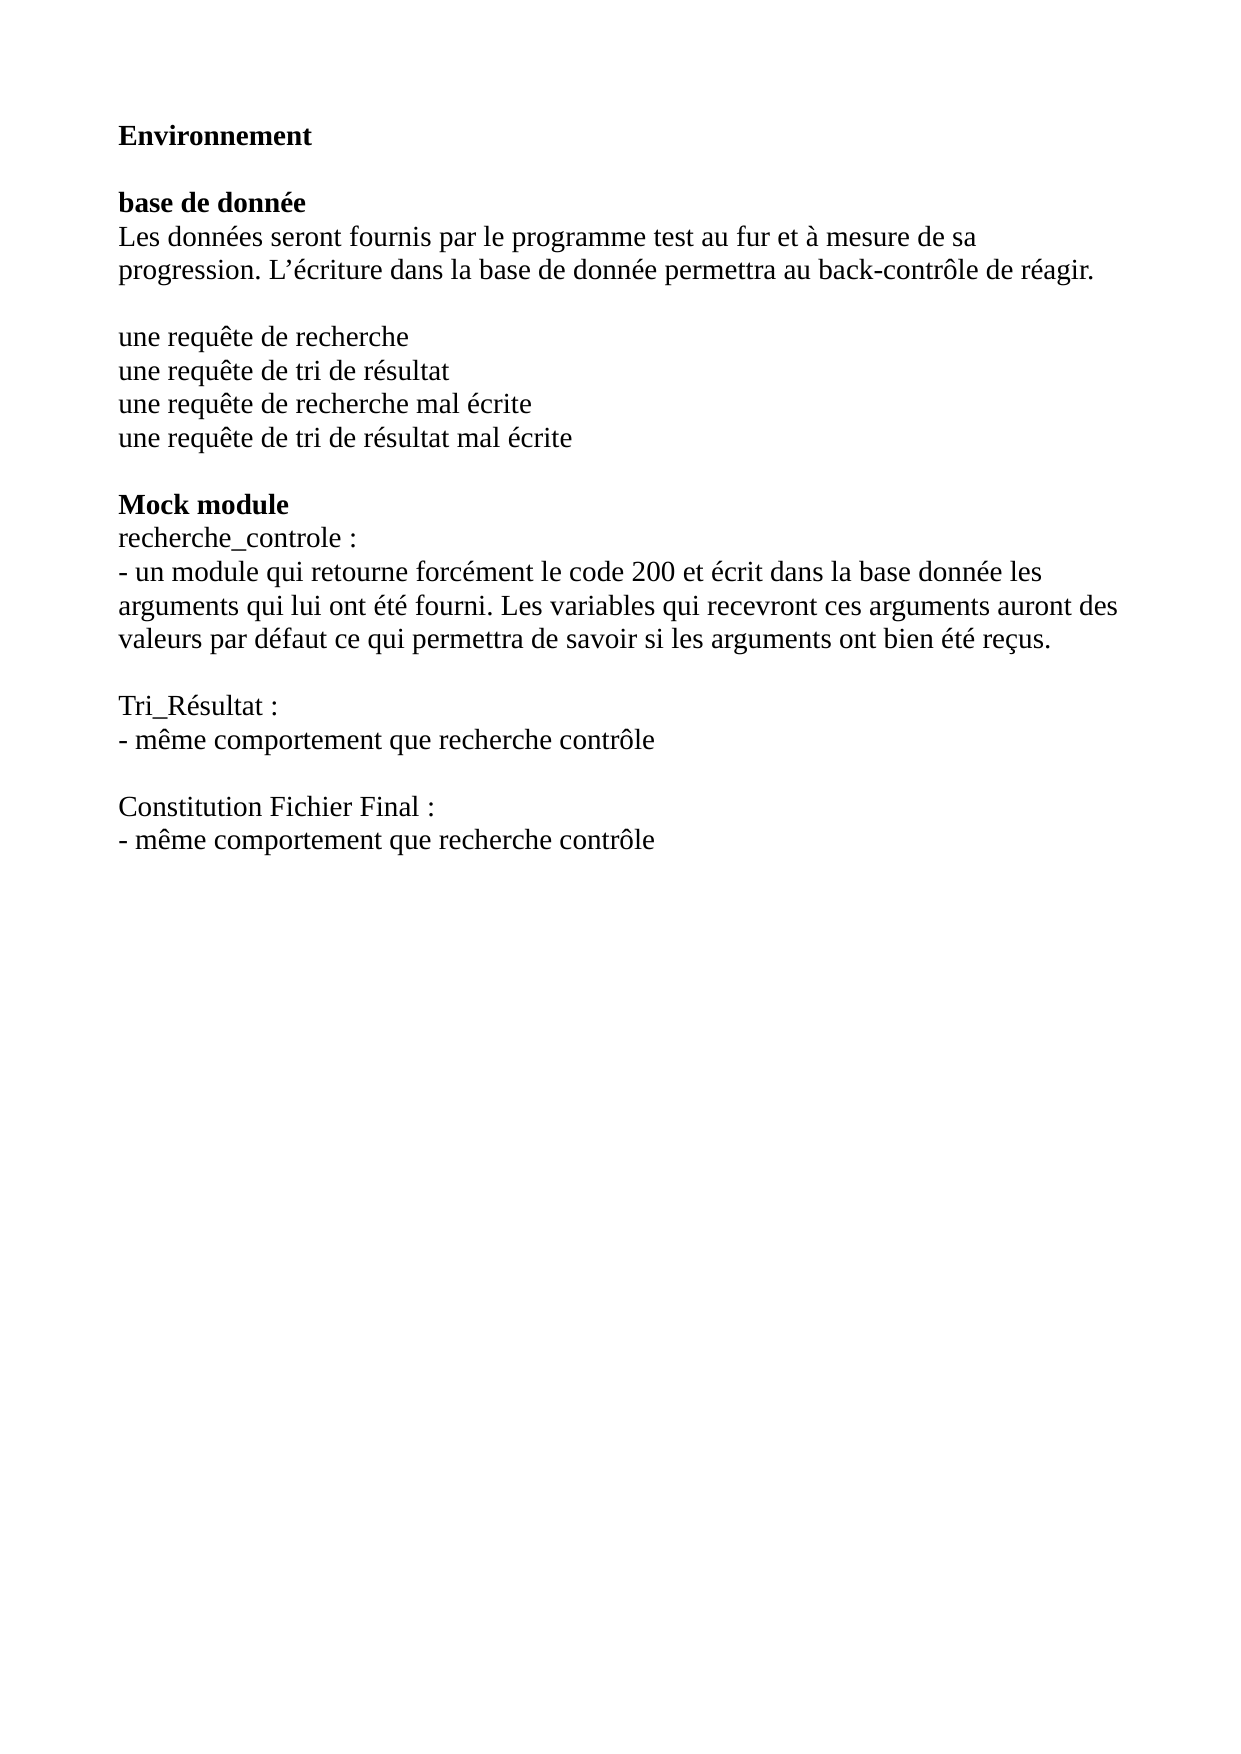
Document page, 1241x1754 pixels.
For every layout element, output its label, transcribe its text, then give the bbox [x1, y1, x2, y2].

text Environnement [118, 118, 1122, 152]
text - même comportement que recherche contrôle [118, 722, 1122, 755]
text Tri_Résultat : [118, 688, 1122, 722]
text une requête de recherche mal écrite [118, 386, 1122, 420]
text une requête de tri de résultat [118, 353, 1122, 386]
text - même comportement que recherche contrôle [118, 822, 1122, 856]
text base de donnée [118, 185, 1122, 219]
text Constitution Fichier Final : [118, 789, 1122, 822]
text - un module qui retourne forcément le code 200 et écrit dans la base donnée les arguments qui lui ont été fourni. Les variables qui recevront ces arguments auront des valeurs par défaut ce qui permettra de savoir si les arguments ont bien été reçus. [118, 554, 1122, 655]
text Mock module [118, 487, 1122, 521]
text recherche_controle : [118, 521, 1122, 554]
text Les données seront fournis par le programme test au fur et à mesure de sa progression. L’écriture dans la base de donnée permettra au back-contrôle de réagir. [118, 219, 1122, 286]
text une requête de tri de résultat mal écrite [118, 420, 1122, 453]
text une requête de recherche [118, 319, 1122, 353]
